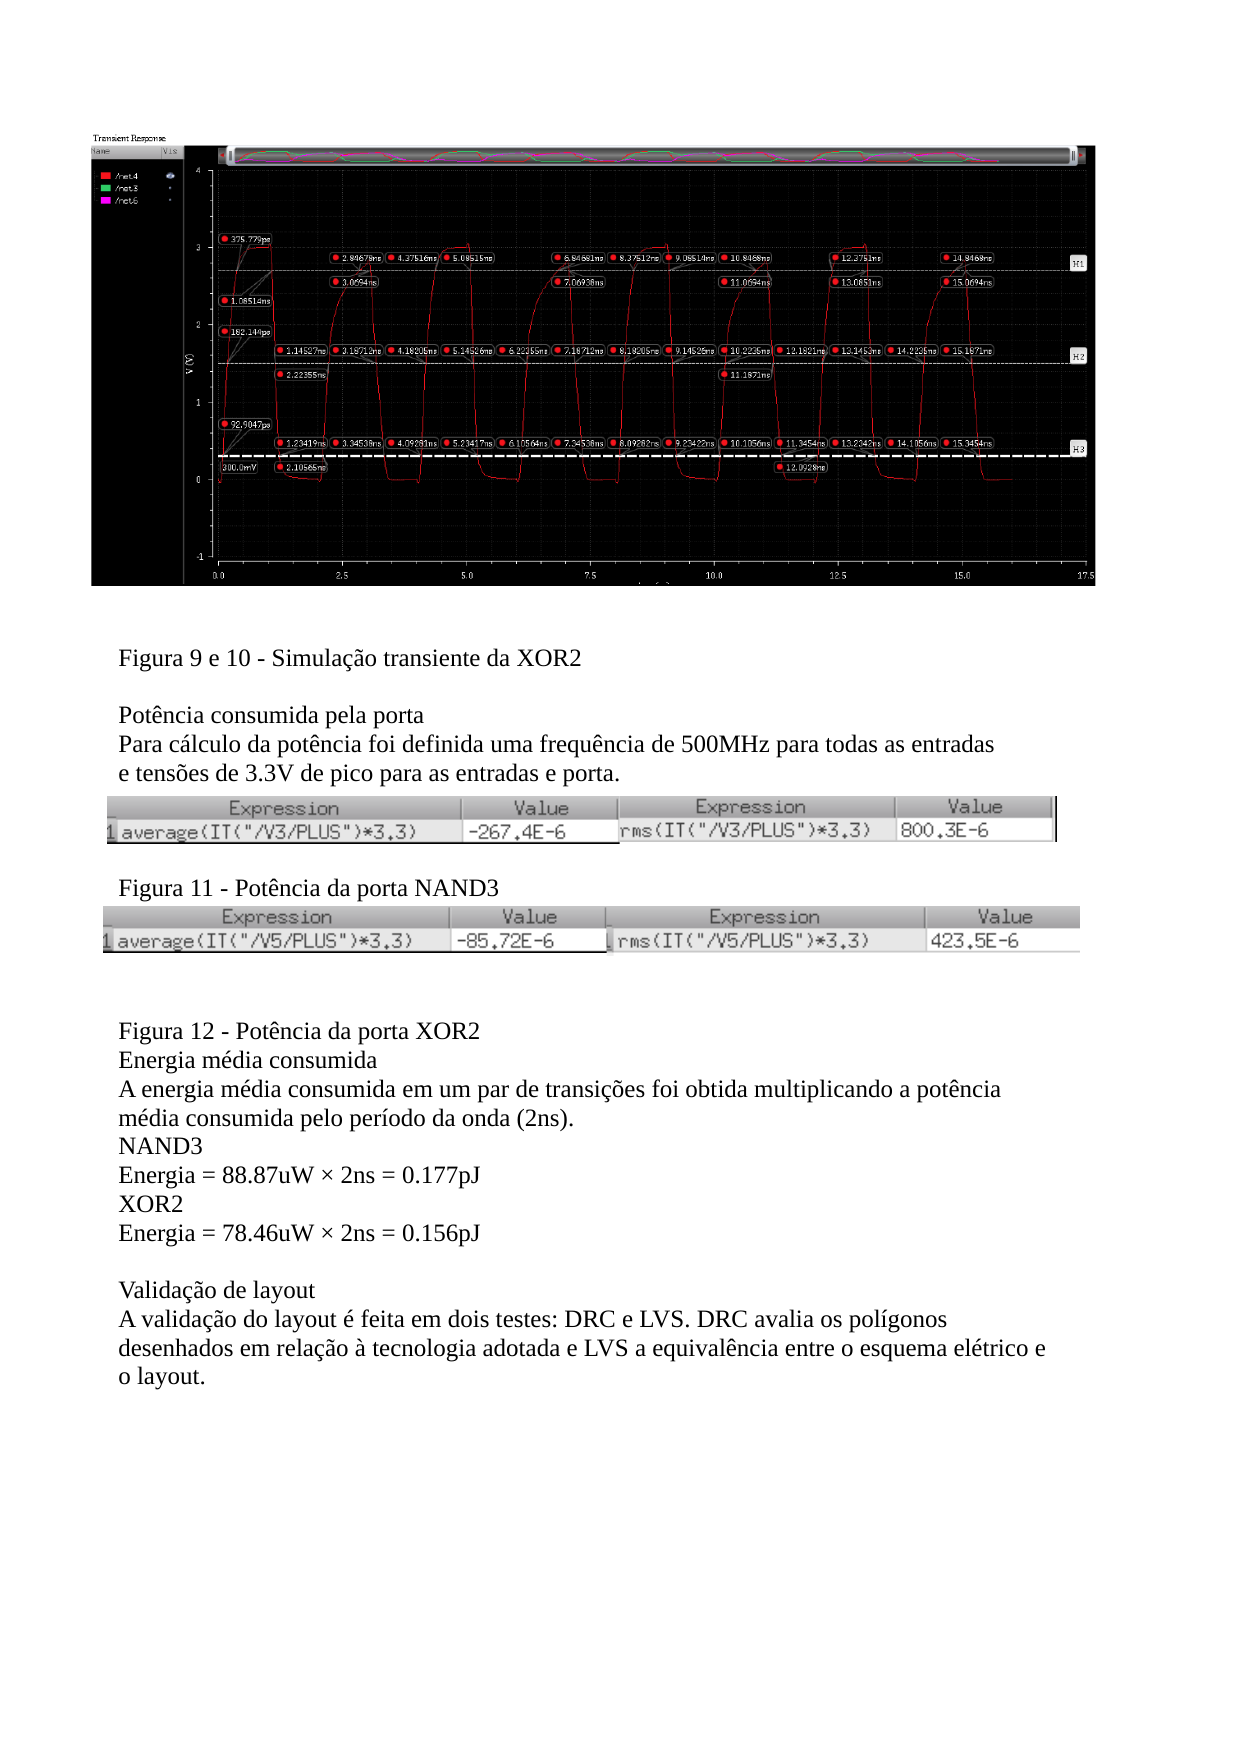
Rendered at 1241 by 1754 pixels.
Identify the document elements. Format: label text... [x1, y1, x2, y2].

text Validação de layout [118, 1275, 1122, 1304]
text desenhados em relação à tecnologia adotada e LVS a equivalência entre o esquema elétrico e [118, 1333, 1122, 1361]
text Energia = 88.87uW × 2ns = 0.177pJ [118, 1160, 1122, 1189]
text Potência consumida pela porta [118, 700, 1122, 729]
picture [103, 906, 1080, 956]
text e tensões de 3.3V de pico para as entradas e porta. [118, 758, 1122, 786]
text Energia = 78.46uW × 2ns = 0.156pJ [118, 1218, 1122, 1246]
text o layout. [118, 1361, 1122, 1390]
picture [91, 132, 1096, 586]
text A validação do layout é feita em dois testes: DRC e LVS. DRC avalia os polígonos [118, 1304, 1122, 1333]
text XOR2 [118, 1189, 1122, 1218]
picture [107, 796, 1057, 844]
text Figura 12 - Potência da porta XOR2 [118, 1016, 1122, 1045]
text NAND3 [118, 1131, 1122, 1160]
text Figura 11 - Potência da porta NAND3 [118, 873, 1122, 901]
text Energia média consumida [118, 1045, 1122, 1074]
text Para cálculo da potência foi definida uma frequência de 500MHz para todas as entradas [118, 729, 1122, 758]
text A energia média consumida em um par de transições foi obtida multiplicando a potência [118, 1074, 1122, 1103]
text média consumida pelo período da onda (2ns). [118, 1103, 1122, 1131]
text Figura 9 e 10 - Simulação transiente da XOR2 [118, 643, 1122, 671]
